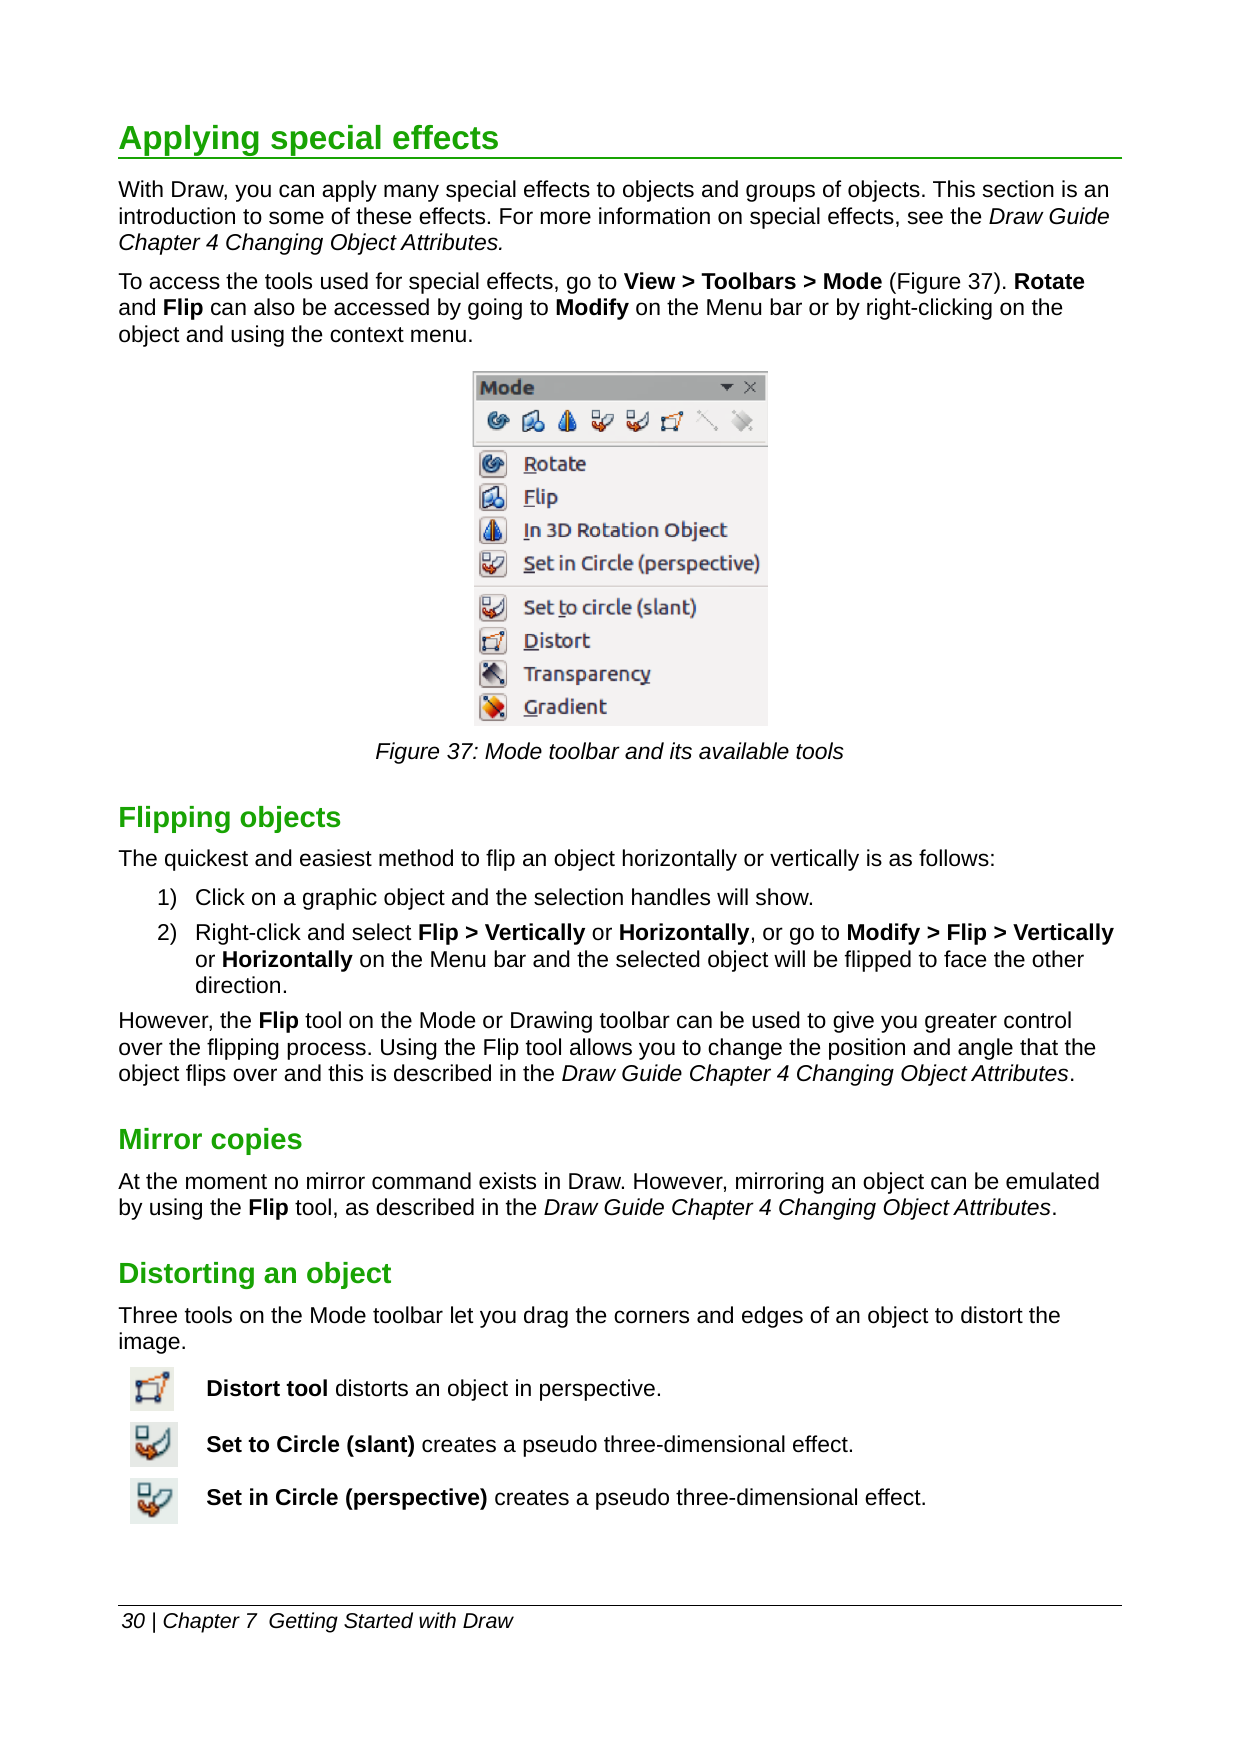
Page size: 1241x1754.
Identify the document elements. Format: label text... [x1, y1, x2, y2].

table_header [118, 1367, 206, 1422]
picture [130, 1478, 178, 1524]
text Three tools on the Mode toolbar let you drag the corners and edges of an object to distort the image. [118, 1302, 1122, 1354]
picture [130, 1422, 178, 1467]
subtitle Mirror copies [118, 1122, 1122, 1156]
subtitle Flipping objects [118, 800, 1122, 833]
table_cell Set in Circle (perspective) creates a pseudo three-dimensional effect. [206, 1478, 1122, 1528]
text Figure 37: Mode toolbar and its available tools [375, 738, 865, 764]
table_cell Set to Circle (slant) creates a pseudo three-dimensional effect. [206, 1423, 1122, 1478]
text The quickest and easiest method to flip an object horizontally or vertically is as follows: [118, 845, 1122, 871]
list Right-click and select Flip > Vertically or Horizontally, or go to Modify > Flip > Vertically or Horizontally on the Menu bar and the selected object will be flipped to face the other direction. [177, 919, 1122, 998]
subtitle Applying special effects [118, 118, 1122, 157]
picture [130, 1367, 174, 1411]
text With Draw, you can apply many special effects to objects and groups of objects. This section is an introduction to some of these effects. For more information on special effects, see the Draw Guide Chapter 4 Changing Object Attributes. [118, 176, 1122, 255]
table_cell [118, 1478, 206, 1528]
list Click on a graphic object and the selection handles will show. [177, 884, 1122, 910]
picture [472, 371, 768, 726]
text However, the Flip tool on the Mode or Drawing toolbar can be used to give you greater control over the flipping process. Using the Flip tool allows you to change the position and angle that the object flips over and this is described in the Draw Guide Chapter 4 Changing Object Attributes. [118, 1007, 1122, 1086]
table_header Distort tool distorts an object in perspective. [206, 1367, 1122, 1422]
subtitle Distorting an object [118, 1256, 1122, 1290]
table_cell [118, 1423, 206, 1478]
text At the moment no mirror command exists in Draw. However, mirroring an object can be emulated by using the Flip tool, as described in the Draw Guide Chapter 4 Changing Object Attributes. [118, 1168, 1122, 1220]
text To access the tools used for special effects, go to View > Toolbars > Mode (Figure 37). Rotate and Flip can also be accessed by going to Modify on the Menu bar or by right-clicking on the object and using the context menu. [118, 268, 1122, 347]
